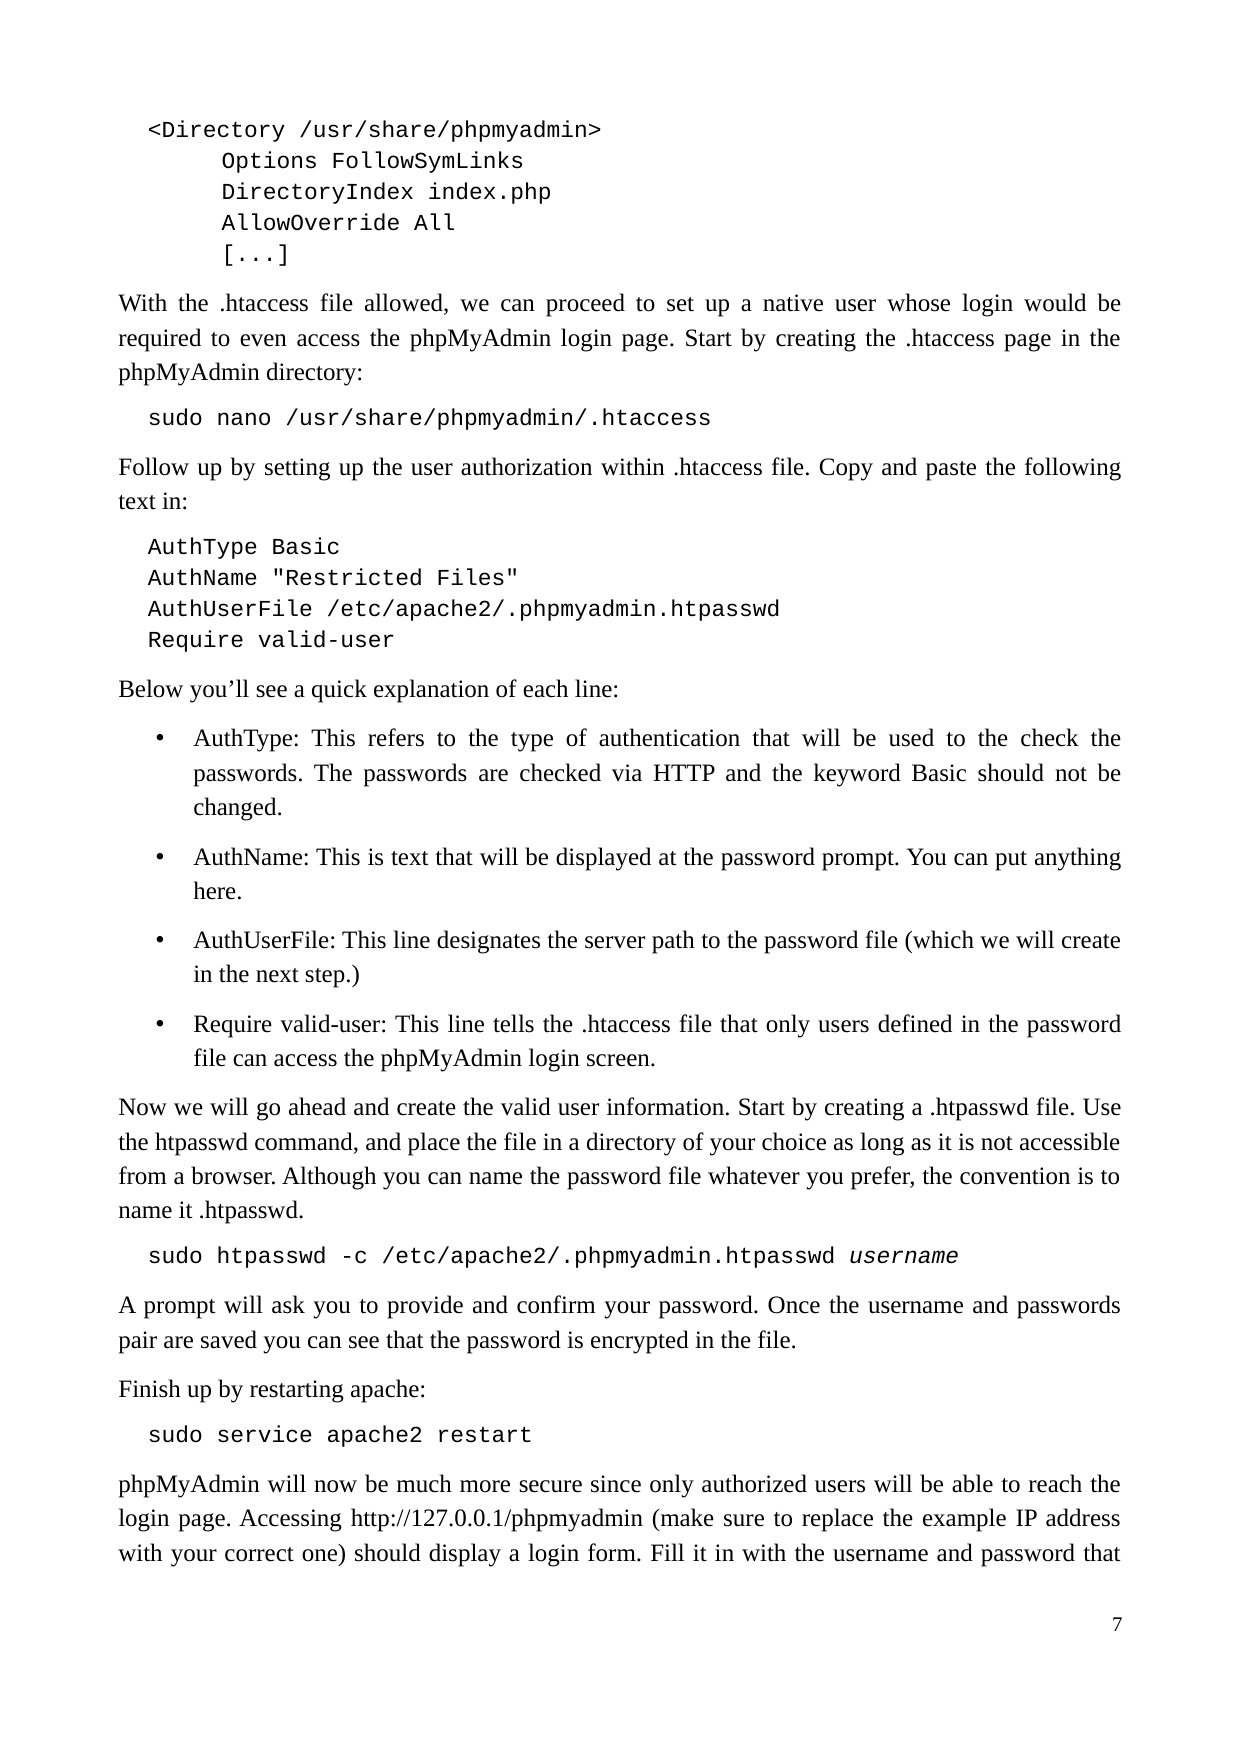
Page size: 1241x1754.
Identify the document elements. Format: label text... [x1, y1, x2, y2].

text Require valid-user [148, 629, 1122, 654]
text Follow up by setting up the user authorization within .htaccess file. Copy and paste the following text in: [118, 452, 1122, 515]
text Options FollowSymLinks [148, 149, 1122, 175]
list AuthType: This refers to the type of authentication that will be used to the check the passwords. The passwords are checked via HTTP and the keyword Basic should not be changed. [156, 723, 1122, 821]
text AuthUserFile /etc/apache2/.phpmyadmin.htpasswd [148, 598, 1122, 623]
text A prompt will ask you to provide and confirm your password. Once the username and passwords pair are saved you can see that the password is encrypted in the file. [118, 1291, 1122, 1354]
text Finish up by restarting apache: [118, 1374, 1122, 1403]
text sudo nano /usr/share/phpmyadmin/.htaccess [148, 406, 1122, 432]
text <Directory /usr/share/phpmyadmin> [148, 118, 1122, 144]
text With the .htaccess file allowed, we can proceed to set up a native user whose login would be required to even access the phpMyAdmin login page. Start by creating the .htaccess page in the phpMyAdmin directory: [118, 288, 1122, 386]
text AuthName "Restricted Files" [148, 567, 1122, 592]
text DirectoryIndex index.php [148, 180, 1122, 206]
text sudo htpasswd -c /etc/apache2/.phpmyadmin.htpasswd username [148, 1245, 1122, 1271]
text phpMyAdmin will now be much more secure since only authorized users will be able to reach the login page. Accessing http://127.0.0.1/phpmyadmin (make sure to replace the example IP address with your correct one) should display a login form. Fill it in with the username and password that [118, 1469, 1122, 1567]
list AuthName: This is text that will be displayed at the password prompt. You can put anything here. [156, 842, 1122, 905]
text Below you’ll see a quick explanation of each line: [118, 674, 1122, 703]
text AuthType Basic [148, 536, 1122, 561]
text [...] [148, 242, 1122, 268]
text AllowOverride All [148, 211, 1122, 237]
list AuthUserFile: This line designates the server path to the password file (which we will create in the next step.) [156, 925, 1122, 988]
text Now we will go ahead and create the valid user information. Start by creating a .htpasswd file. Use the htpasswd command, and place the file in a directory of your choice as long as it is not accessible from a browser. Although you can name the password file whatever you prefer, the convention is to name it .htpasswd. [118, 1092, 1122, 1224]
list Require valid-user: This line tells the .htaccess file that only users defined in the password file can access the phpMyAdmin login screen. [156, 1009, 1122, 1072]
text sudo service apache2 restart [148, 1423, 1122, 1449]
